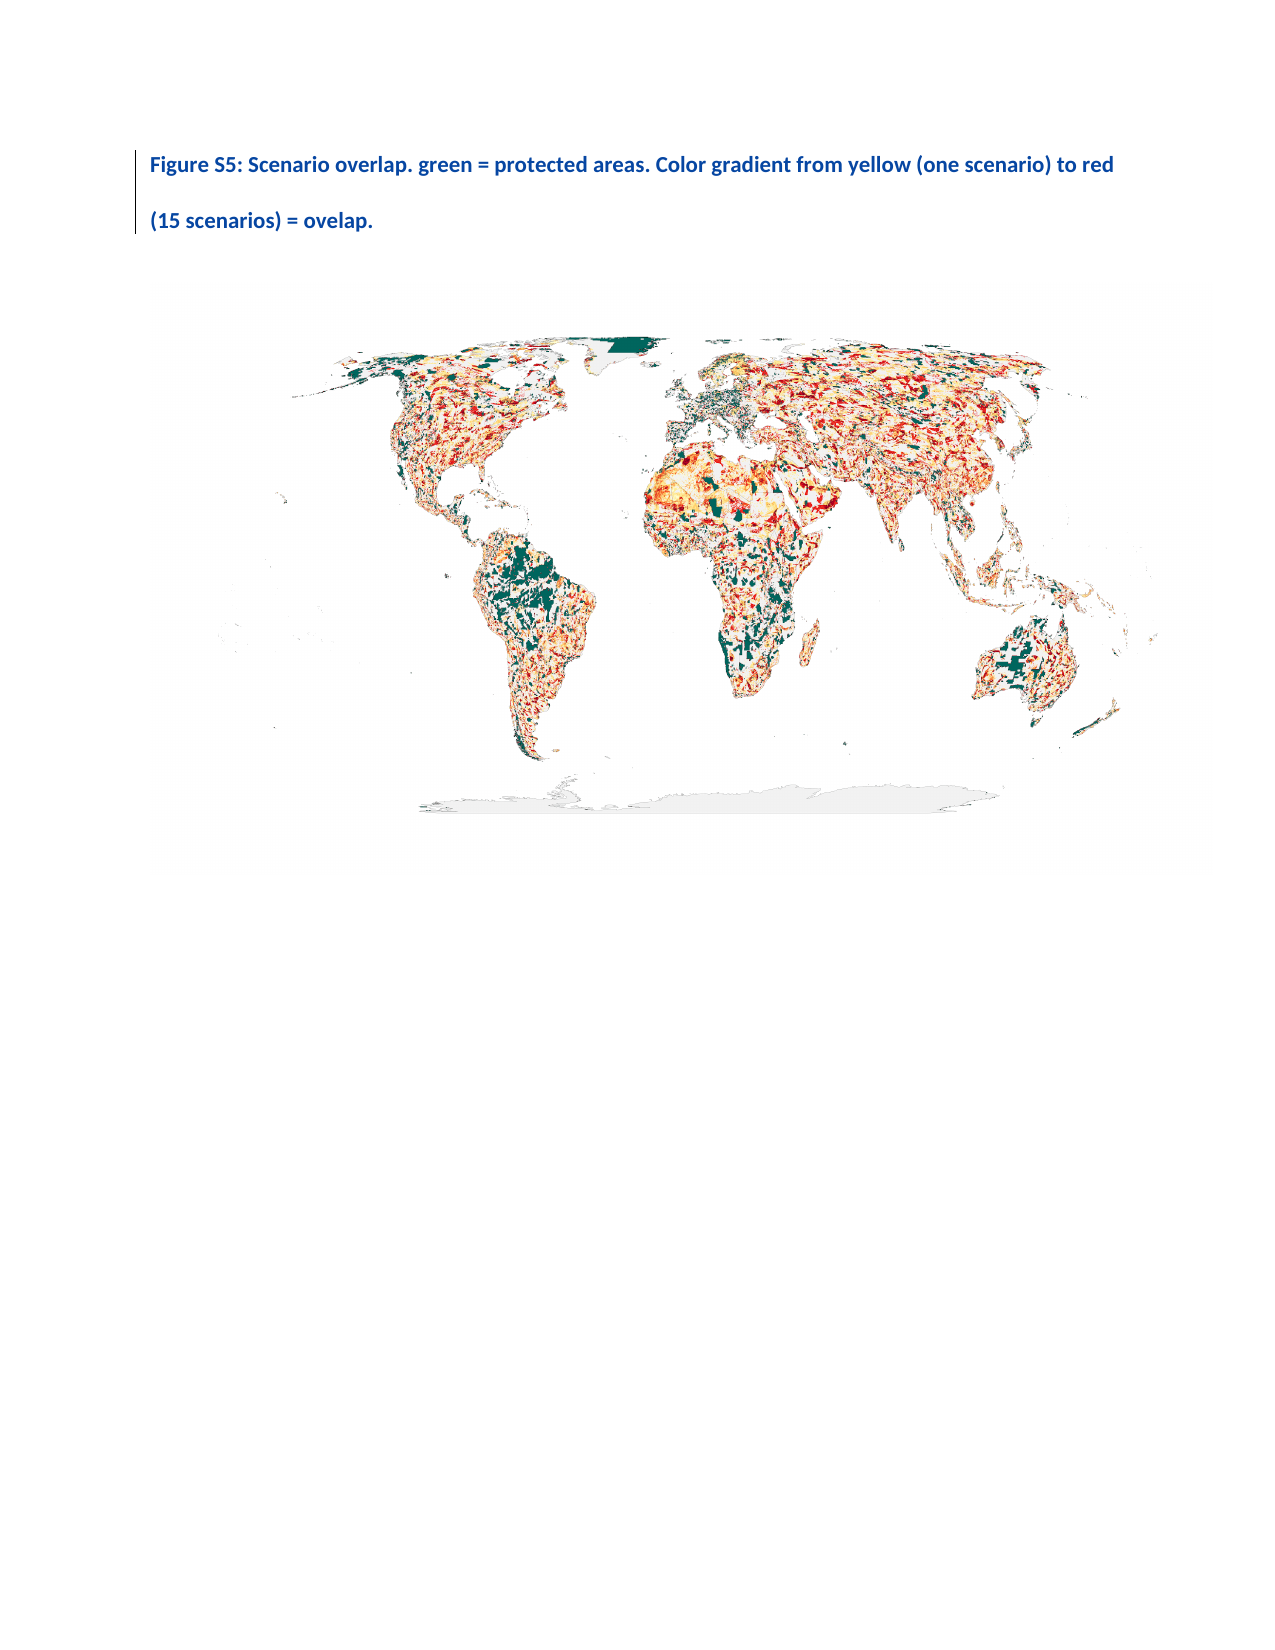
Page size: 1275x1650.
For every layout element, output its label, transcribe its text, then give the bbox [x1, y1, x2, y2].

text Figure S5: Scenario overlap. green = protected areas. Color gradient from yellow (one scenario) to red (15 scenarios) = ovelap. [150, 150, 1125, 234]
picture [150, 282, 1214, 875]
